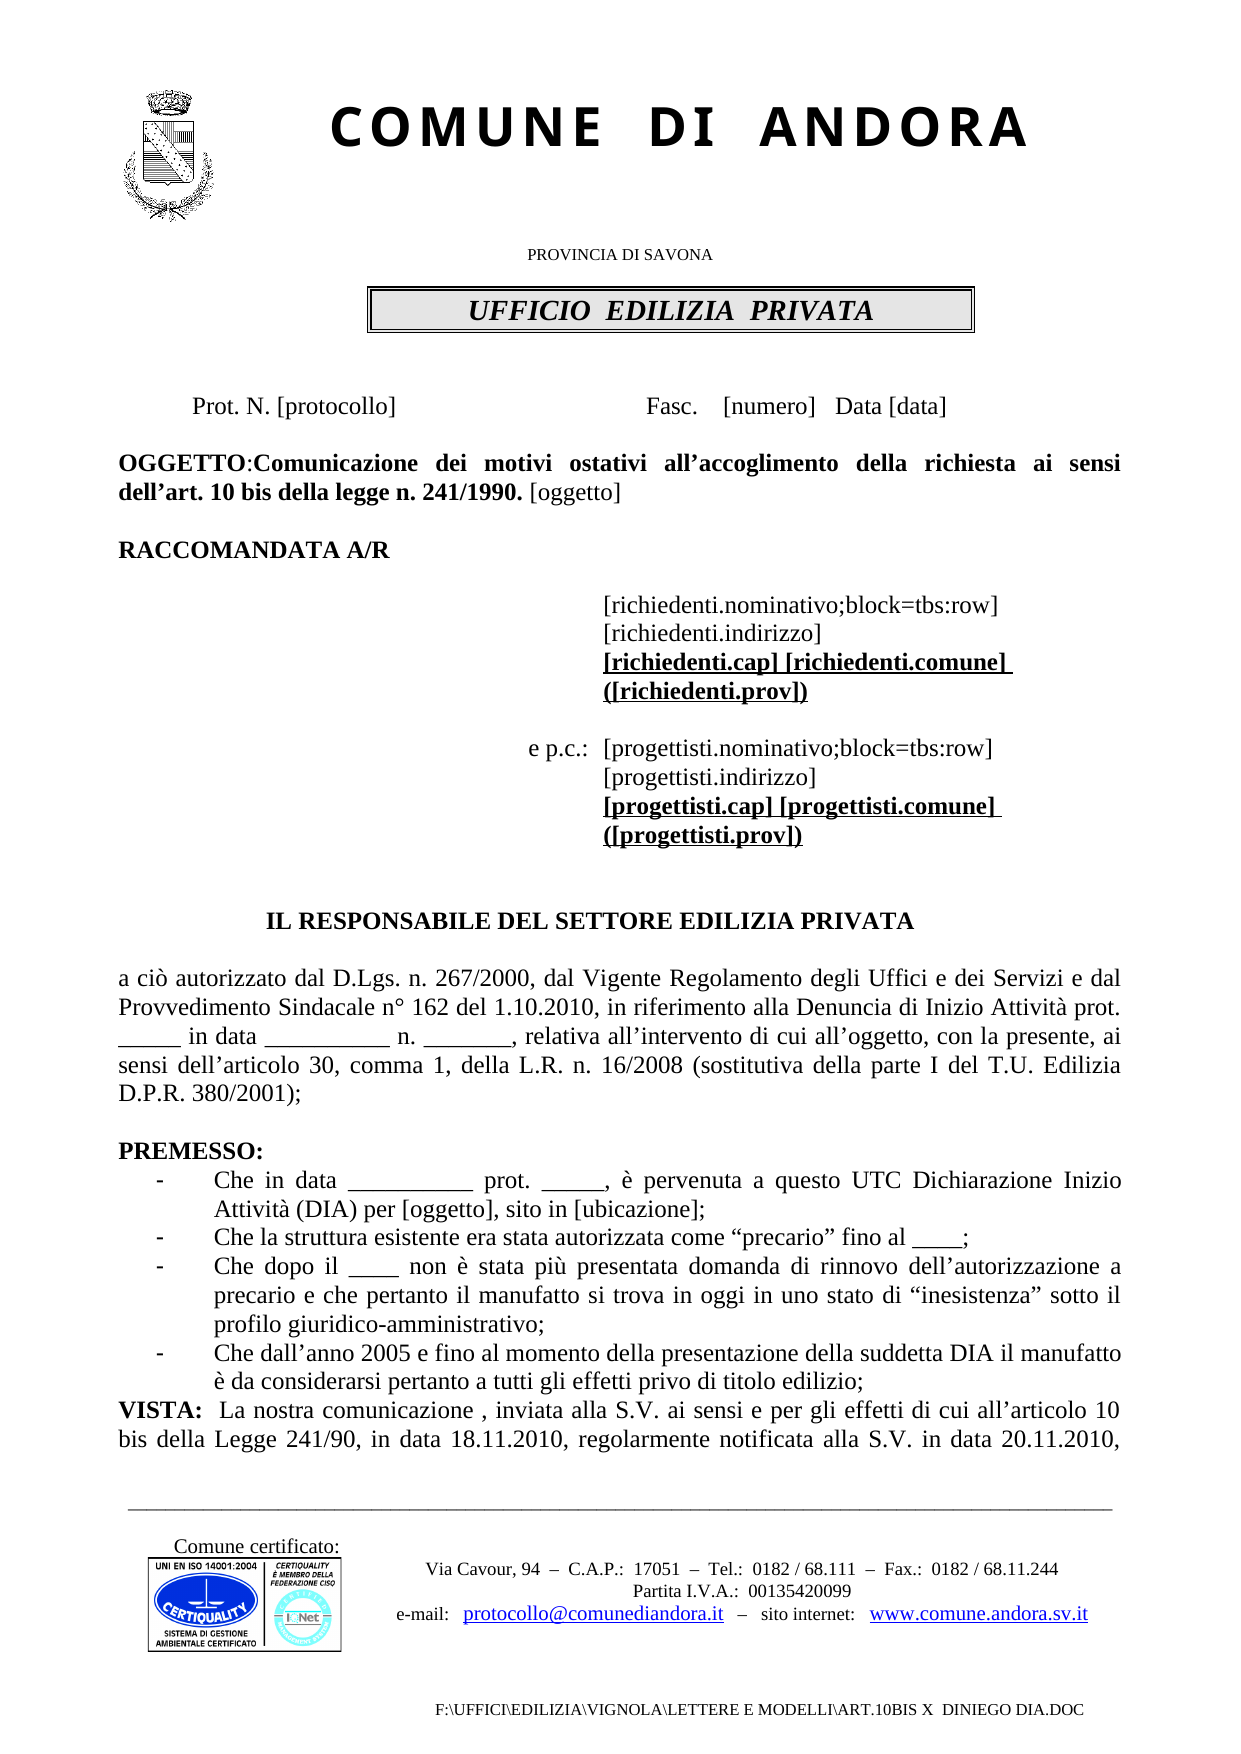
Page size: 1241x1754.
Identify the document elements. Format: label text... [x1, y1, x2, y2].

text UFFICIO EDILIZIA PRIVATA [373, 293, 969, 327]
table_header [118, 590, 383, 733]
text Prot. N. [protocollo] Fasc. [numero] Data [data] [192, 391, 1122, 420]
text RACCOMANDATA A/R [118, 535, 1122, 563]
table_cell [118, 734, 383, 848]
text VISTA: La nostra comunicazione , inviata alla S.V. ai sensi e per gli effetti di cui all’articolo 10 bis della Legge 241/90, in data 18.11.2010, regolarmente notificata alla S.V. in data 20.11.2010, [118, 1395, 1122, 1453]
list Che dall’anno 2005 e fino al momento della presentazione della suddetta DIA il manufatto è da considerarsi pertanto a tutti gli effetti privo di titolo edilizio; [156, 1338, 1122, 1395]
table_header [383, 590, 596, 733]
text a ciò autorizzato dal D.Lgs. n. 267/2000, dal Vigente Regolamento degli Uffici e dei Servizi e dal Provvedimento Sindacale n° 162 del 1.10.2010, in riferimento alla Denuncia di Inizio Attività prot. _____ in data __________ n. _______, relativa all’intervento di cui all’oggetto, con la presente, ai sensi dell’articolo 30, comma 1, della L.R. n. 16/2008 (sostitutiva della parte I del T.U. Edilizia D.P.R. 380/2001); [118, 963, 1122, 1107]
list Che dopo il ____ non è stata più presentata domanda di rinnovo dell’autorizzazione a precario e che pertanto il manufatto si trova in oggi in uno stato di “inesistenza” sotto il profilo giuridico-amministrativo; [156, 1251, 1122, 1338]
text PROVINCIA DI SAVONA [118, 244, 1122, 263]
text PREMESSO: [118, 1136, 1122, 1165]
list Che la struttura esistente era stata autorizzata come “precario” fino al ____; [156, 1222, 1122, 1251]
text COMUNE DI ANDORA [219, 89, 1122, 225]
table_cell [progettisti.nominativo;block=tbs:row] [progettisti.indirizzo] [progettisti.cap] [progettisti.comune] ([progettisti.prov]) [596, 734, 1122, 848]
text IL RESPONSABILE DEL SETTORE EDILIZIA PRIVATA [192, 906, 1122, 935]
table_cell e p.c.: [383, 734, 596, 848]
picture [118, 88, 219, 225]
picture [147, 1557, 342, 1652]
text OGGETTO:Comunicazione dei motivi ostativi all’accoglimento della richiesta ai sensi dell’art. 10 bis della legge n. 241/1990. [oggetto] [118, 448, 1122, 506]
table_header [richiedenti.nominativo;block=tbs:row] [richiedenti.indirizzo] [richiedenti.cap] [richiedenti.comune] ([richiedenti.prov]) [596, 590, 1122, 733]
list Che in data __________ prot. _____, è pervenuta a questo UTC Dichiarazione Inizio Attività (DIA) per [oggetto], sito in [ubicazione]; [156, 1165, 1122, 1222]
